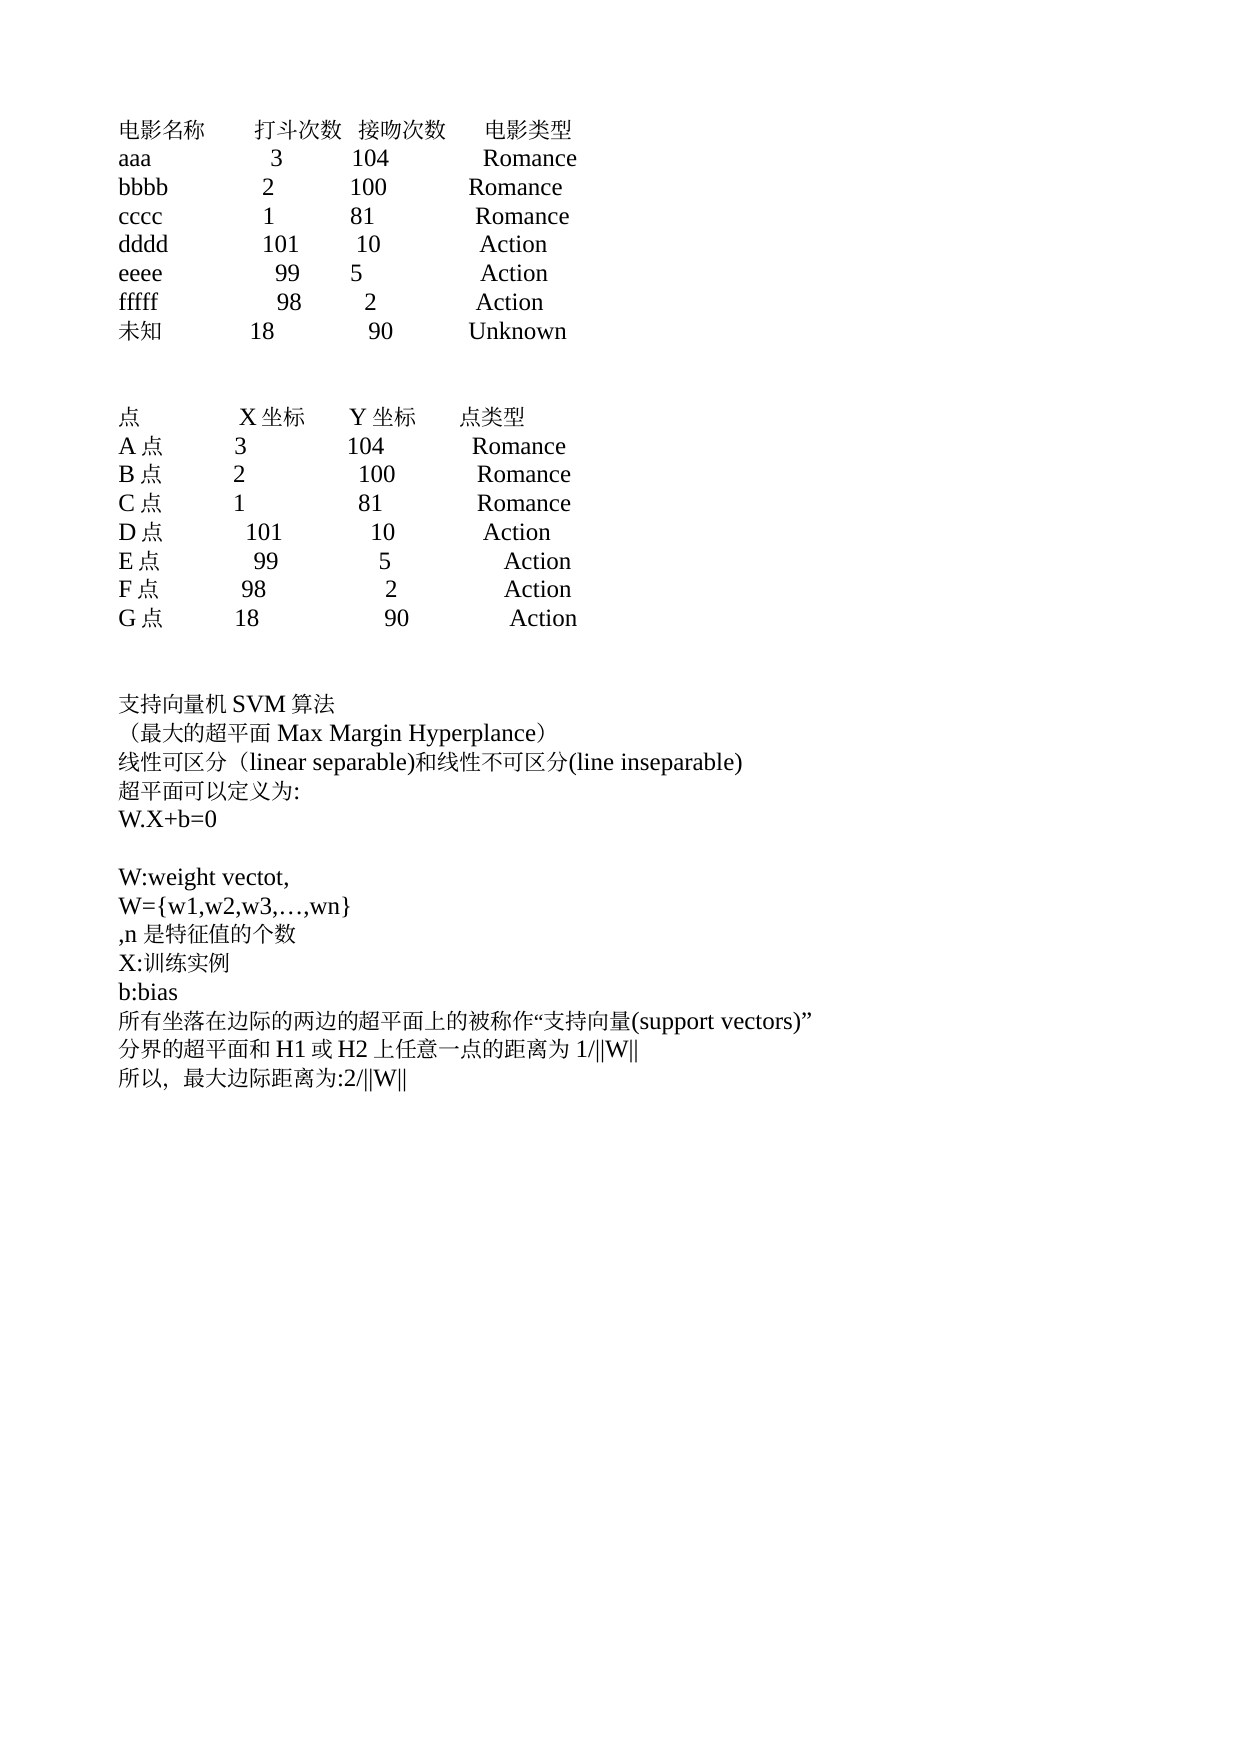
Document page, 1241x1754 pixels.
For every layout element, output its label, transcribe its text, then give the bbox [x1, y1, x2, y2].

text A点 3 104 Romance [118, 431, 1122, 459]
text W.X+b=0 [118, 804, 1122, 833]
text E点 99 5 Action [118, 546, 1122, 574]
text F点 98 2 Action [118, 574, 1122, 603]
text 未知 18 90 Unknown [118, 316, 1122, 344]
text cccc 1 81 Romance [118, 201, 1122, 229]
text b:bias [118, 977, 1122, 1006]
text G点 18 90 Action [118, 603, 1122, 632]
text 所以，最大边际距离为:2/||W|| [118, 1063, 1122, 1092]
text 所有坐落在边际的两边的超平面上的被称作“支持向量(support vectors)” [118, 1006, 1122, 1034]
text 点 X坐标 Y坐标 点类型 [118, 402, 1122, 431]
text aaa 3 104 Romance [118, 143, 1122, 172]
text bbbb 2 100 Romance [118, 172, 1122, 201]
text fffff 98 2 Action [118, 287, 1122, 316]
text X:训练实例 [118, 948, 1122, 977]
text eeee 99 5 Action [118, 258, 1122, 287]
text 线性可区分（linear separable)和线性不可区分(line inseparable) [118, 747, 1122, 776]
text dddd 101 10 Action [118, 229, 1122, 258]
text 电影名称 打斗次数 接吻次数 电影类型 [118, 118, 1122, 143]
text W={w1,w2,w3,…,wn} [118, 891, 1122, 919]
text 支持向量机SVM算法 [118, 689, 1122, 718]
text （最大的超平面 Max Margin Hyperplance） [118, 718, 1122, 747]
text 超平面可以定义为: [118, 776, 1122, 804]
text D点 101 10 Action [118, 517, 1122, 546]
text ,n 是特征值的个数 [118, 919, 1122, 948]
text C点 1 81 Romance [118, 488, 1122, 517]
text B点 2 100 Romance [118, 459, 1122, 488]
text W:weight vectot, [118, 862, 1122, 891]
text 分界的超平面和H1或H2上任意一点的距离为 1/||W|| [118, 1034, 1122, 1063]
